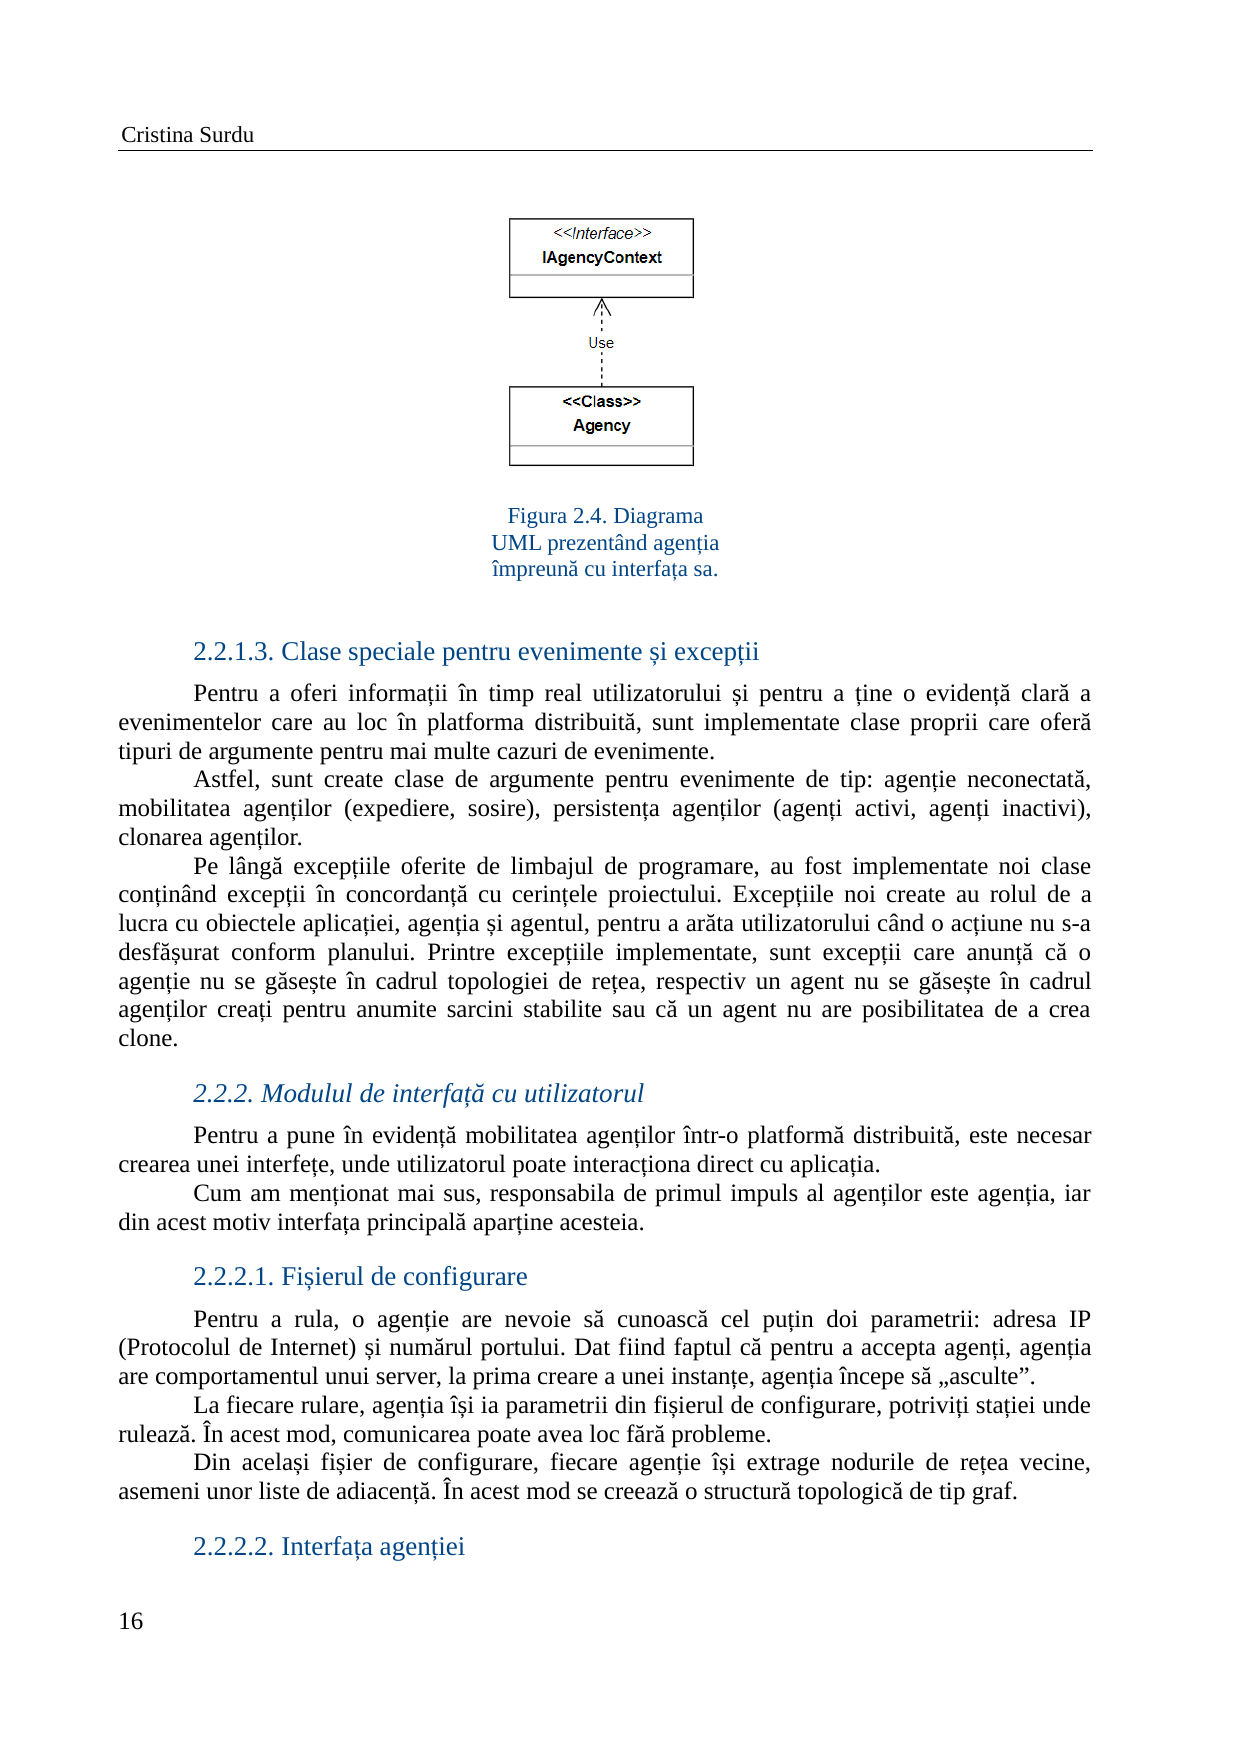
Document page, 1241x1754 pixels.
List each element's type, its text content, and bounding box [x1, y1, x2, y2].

text Pe lângă excepțiile oferite de limbajul de programare, au fost implementate noi clase conținând excepții în concordanță cu cerințele proiectului. Excepțiile noi create au rolul de a lucra cu obiectele aplicației, agenția și agentul, pentru a arăta utilizatorului când o acțiune nu s-a desfășurat conform planului. Printre excepțiile implementate, sunt excepții care anunță că o agenție nu se găsește în cadrul topologiei de rețea, respectiv un agent nu se găsește în cadrul agenților creați pentru anumite sarcini stabilite sau că un agent nu are posibilitatea de a crea clone. [118, 851, 1093, 1052]
text Din același fișier de configurare, fiecare agenție își extrage nodurile de rețea vecine, asemeni unor liste de adiacență. În acest mod se creează o structură topologică de tip graf. [118, 1447, 1093, 1505]
text Pentru a oferi informații în timp real utilizatorului și pentru a ține o evidență clară a evenimentelor care au loc în platforma distribuită, sunt implementate clase proprii care oferă tipuri de argumente pentru mai multe cazuri de evenimente. [118, 678, 1093, 764]
picture [489, 180, 722, 503]
text Figura 2.4. Diagrama UML prezentând agenția împreună cu interfața sa. [489, 503, 722, 581]
subtitle Modulul de interfață cu utilizatorul [193, 1077, 1093, 1108]
subtitle Fișierul de configurare [193, 1260, 1093, 1291]
text Astfel, sunt create clase de argumente pentru evenimente de tip: agenție neconectată, mobilitatea agenților (expediere, sosire), persistența agenților (agenți activi, agenți inactivi), clonarea agenților. [118, 764, 1093, 851]
subtitle Interfața agenției [193, 1530, 1093, 1561]
text La fiecare rulare, agenția își ia parametrii din fișierul de configurare, potriviți stației unde rulează. În acest mod, comunicarea poate avea loc fără probleme. [118, 1390, 1093, 1447]
subtitle Clase speciale pentru evenimente și excepții [193, 635, 1093, 666]
text Pentru a pune în evidență mobilitatea agenților într-o platformă distribuită, este necesar crearea unei interfețe, unde utilizatorul poate interacționa direct cu aplicația. [118, 1120, 1093, 1178]
text Pentru a rula, o agenție are nevoie să cunoască cel puțin doi parametrii: adresa IP (Protocolul de Internet) și numărul portului. Dat fiind faptul că pentru a accepta agenți, agenția are comportamentul unui server, la prima creare a unei instanțe, agenția începe să „asculte”. [118, 1304, 1093, 1390]
text Cum am menționat mai sus, responsabila de primul impuls al agenților este agenția, iar din acest motiv interfața principală aparține acesteia. [118, 1178, 1093, 1235]
